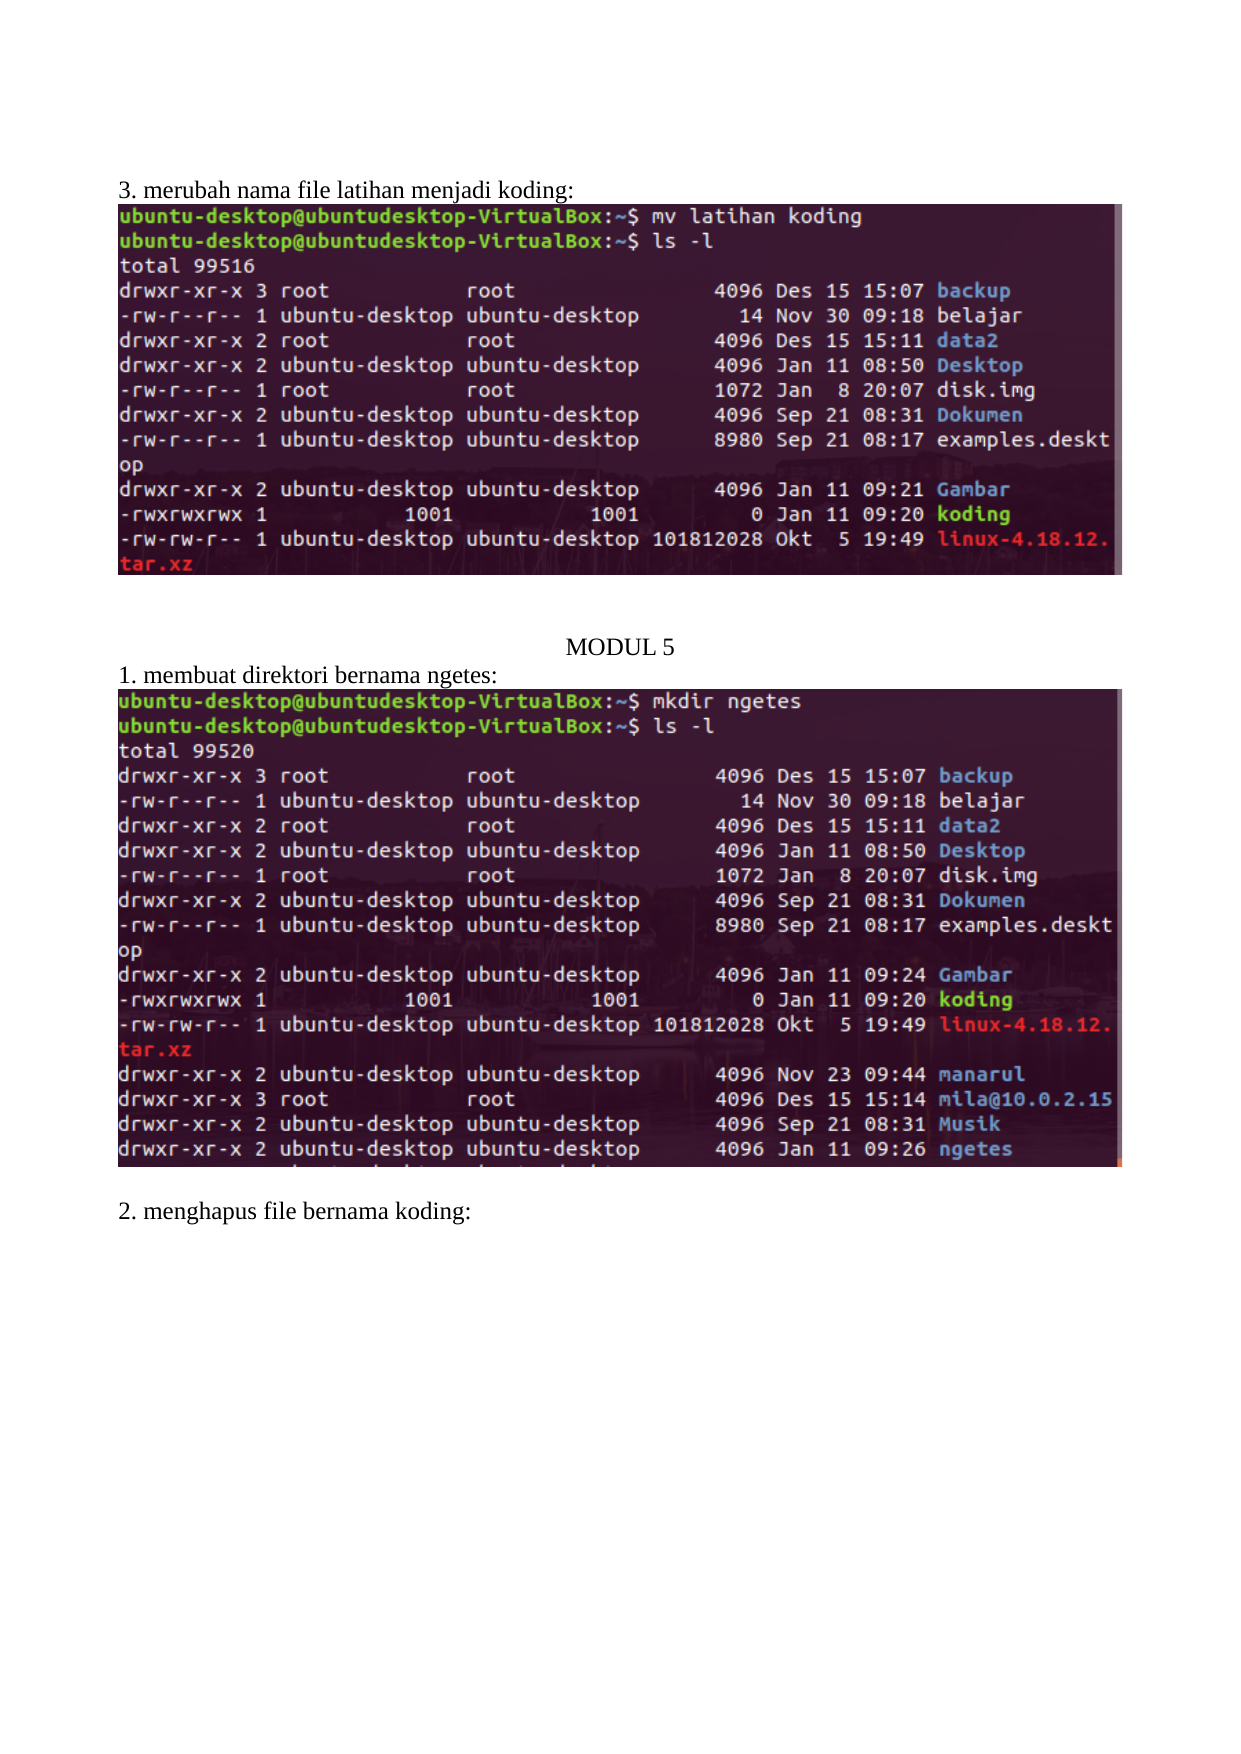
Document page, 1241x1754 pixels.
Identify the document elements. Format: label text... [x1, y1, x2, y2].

text MODUL 5 [118, 632, 1122, 661]
text 1. membuat direktori bernama ngetes: [118, 661, 1122, 689]
text 2. menghapus file bernama koding: [118, 1196, 1122, 1224]
picture [118, 689, 1123, 1167]
text 3. merubah nama file latihan menjadi koding: [118, 176, 1122, 204]
picture [118, 204, 1123, 575]
